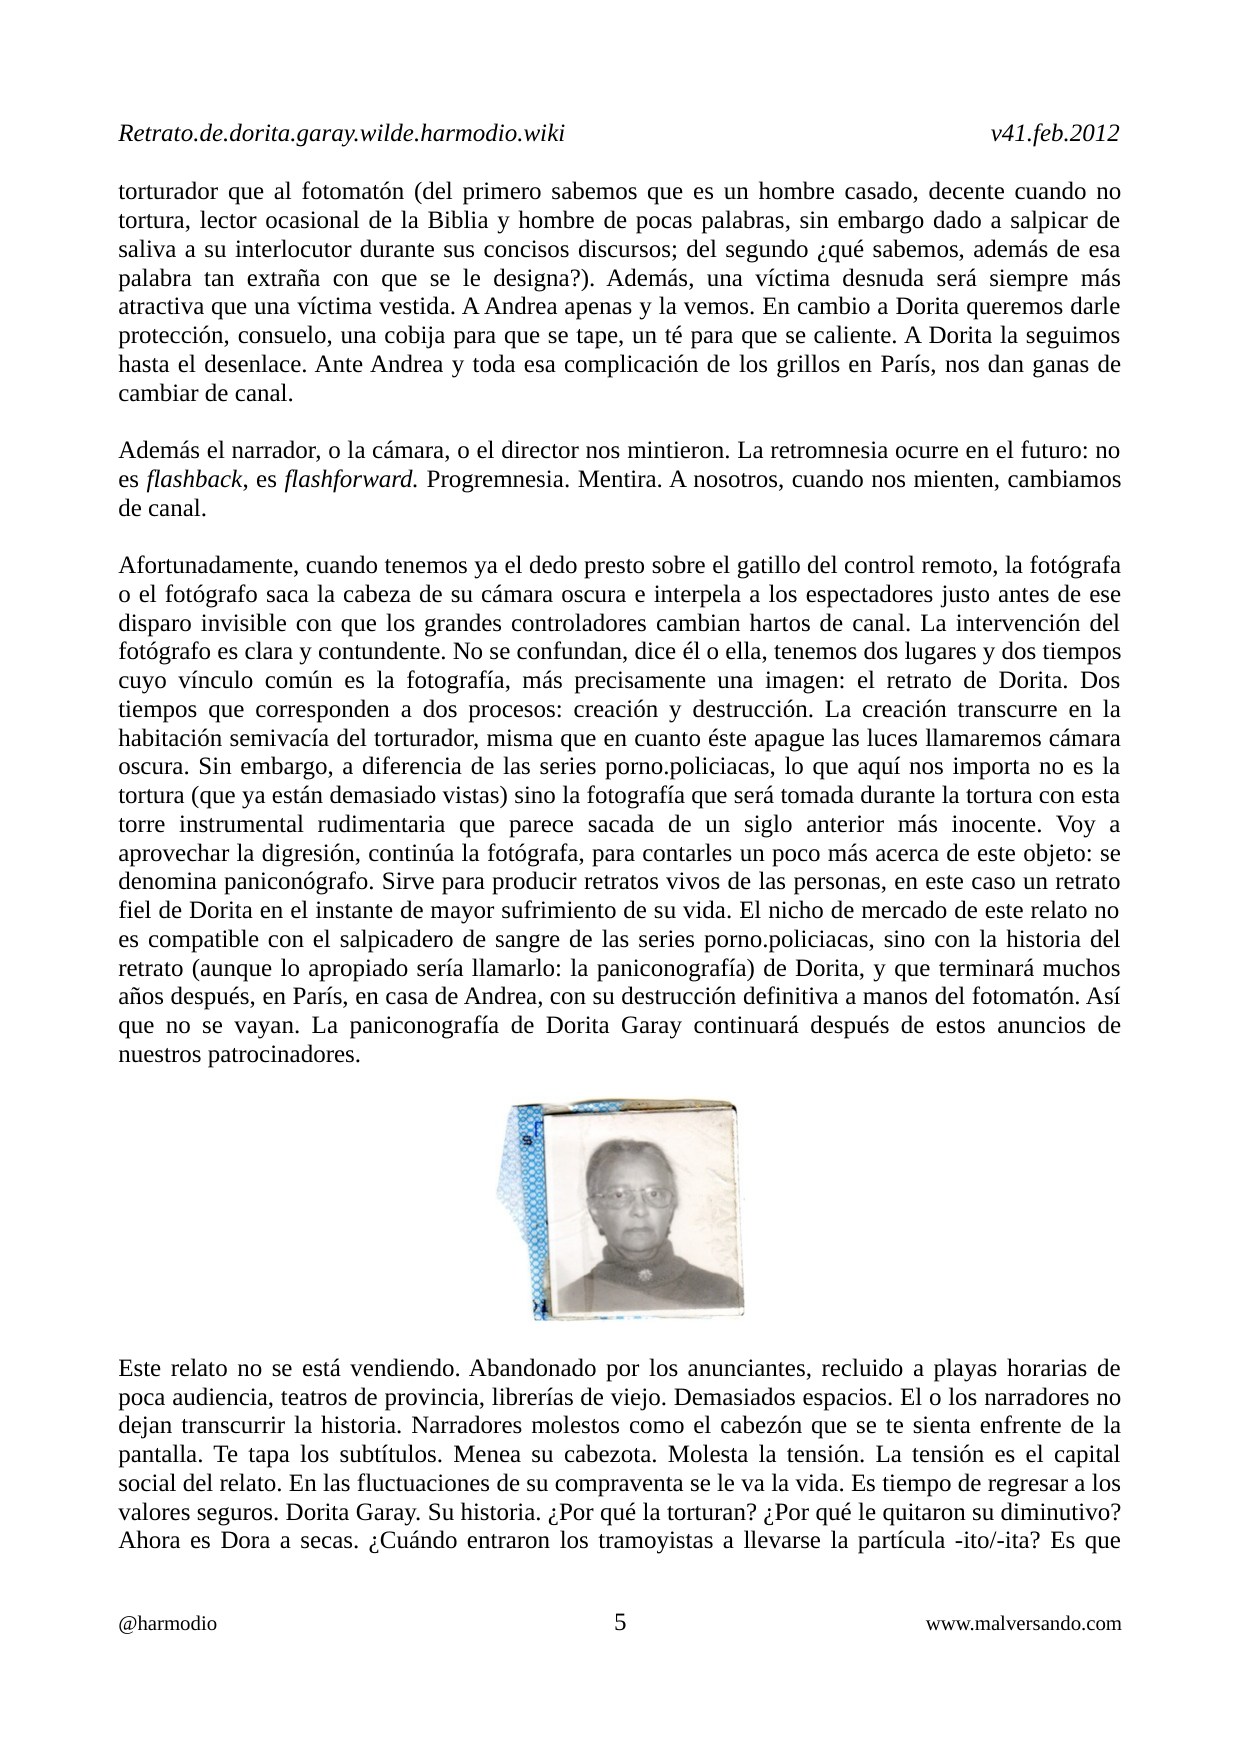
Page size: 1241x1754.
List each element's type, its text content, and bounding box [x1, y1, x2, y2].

text Afortunadamente, cuando tenemos ya el dedo presto sobre el gatillo del control remoto, la fotógrafa o el fotógrafo saca la cabeza de su cámara oscura e interpela a los espectadores justo antes de ese disparo invisible con que los grandes controladores cambian hartos de canal. La intervención del fotógrafo es clara y contundente. No se confundan, dice él o ella, tenemos dos lugares y dos tiempos cuyo vínculo común es la fotografía, más precisamente una imagen: el retrato de Dorita. Dos tiempos que corresponden a dos procesos: creación y destrucción. La creación transcurre en la habitación semivacía del torturador, misma que en cuanto éste apague las luces llamaremos cámara oscura. Sin embargo, a diferencia de las series porno.policiacas, lo que aquí nos importa no es la tortura (que ya están demasiado vistas) sino la fotografía que será tomada durante la tortura con esta torre instrumental rudimentaria que parece sacada de un siglo anterior más inocente. Voy a aprovechar la digresión, continúa la fotógrafa, para contarles un poco más acerca de este objeto: se denomina paniconógrafo. Sirve para producir retratos vivos de las personas, en este caso un retrato fiel de Dorita en el instante de mayor sufrimiento de su vida. El nicho de mercado de este relato no es compatible con el salpicadero de sangre de las series porno.policiacas, sino con la historia del retrato (aunque lo apropiado sería llamarlo: la paniconografía) de Dorita, y que terminará muchos años después, en París, en casa de Andrea, con su destrucción definitiva a manos del fotomatón. Así que no se vayan. La paniconografía de Dorita Garay continuará después de estos anuncios de nuestros patrocinadores. [118, 550, 1122, 1068]
text Este relato no se está vendiendo. Abandonado por los anunciantes, recluido a playas horarias de poca audiencia, teatros de provincia, librerías de viejo. Demasiados espacios. El o los narradores no dejan transcurrir la historia. Narradores molestos como el cabezón que se te sienta enfrente de la pantalla. Te tapa los subtítulos. Menea su cabezota. Molesta la tensión. La tensión es el capital social del relato. En las fluctuaciones de su compraventa se le va la vida. Es tiempo de regresar a los valores seguros. Dorita Garay. Su historia. ¿Por qué la torturan? ¿Por qué le quitaron su diminutivo? Ahora es Dora a secas. ¿Cuándo entraron los tramoyistas a llevarse la partícula -ito/-ita? Es que [118, 1353, 1122, 1554]
text Además el narrador, o la cámara, o el director nos mintieron. La retromnesia ocurre en el futuro: no es flashback, es flashforward. Progremnesia. Mentira. A nosotros, cuando nos mienten, cambiamos de canal. [118, 435, 1122, 521]
text torturador que al fotomatón (del primero sabemos que es un hombre casado, decente cuando no tortura, lector ocasional de la Biblia y hombre de pocas palabras, sin embargo dado a salpicar de saliva a su interlocutor durante sus concisos discursos; del segundo ¿qué sabemos, además de esa palabra tan extraña con que se le designa?). Además, una víctima desnuda será siempre más atractiva que una víctima vestida. A Andrea apenas y la vemos. En cambio a Dorita queremos darle protección, consuelo, una cobija para que se tape, un té para que se caliente. A Dorita la seguimos hasta el desenlace. Ante Andrea y toda esa complicación de los grillos en París, nos dan ganas de cambiar de canal. [118, 176, 1122, 406]
picture [495, 1096, 745, 1325]
